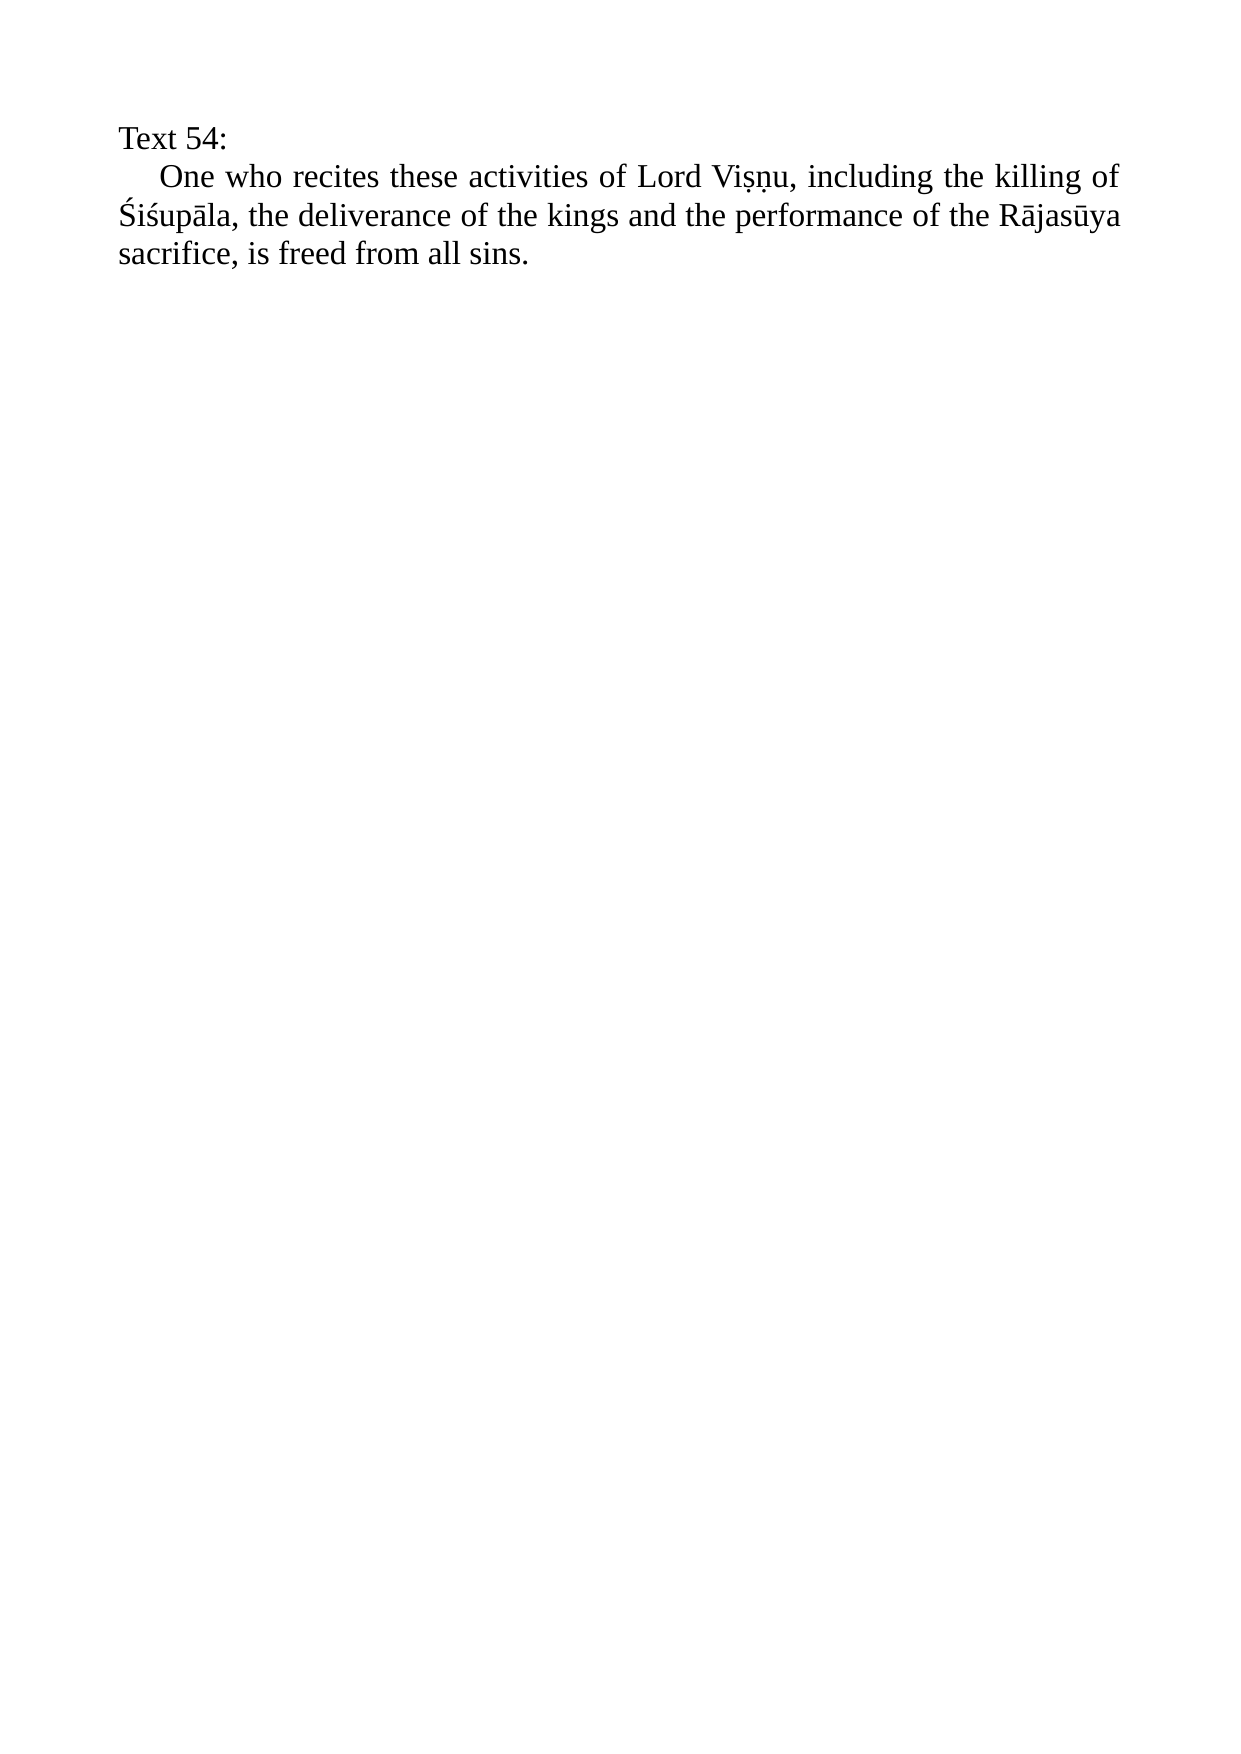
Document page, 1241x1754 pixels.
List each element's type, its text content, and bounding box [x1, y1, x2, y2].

text Text 54: [118, 118, 1122, 156]
text One who recites these activities of Lord Viṣṇu, including the killing of Śiśupāla, the deliverance of the kings and the performance of the Rājasūya sacrifice, is freed from all sins. [118, 156, 1122, 271]
